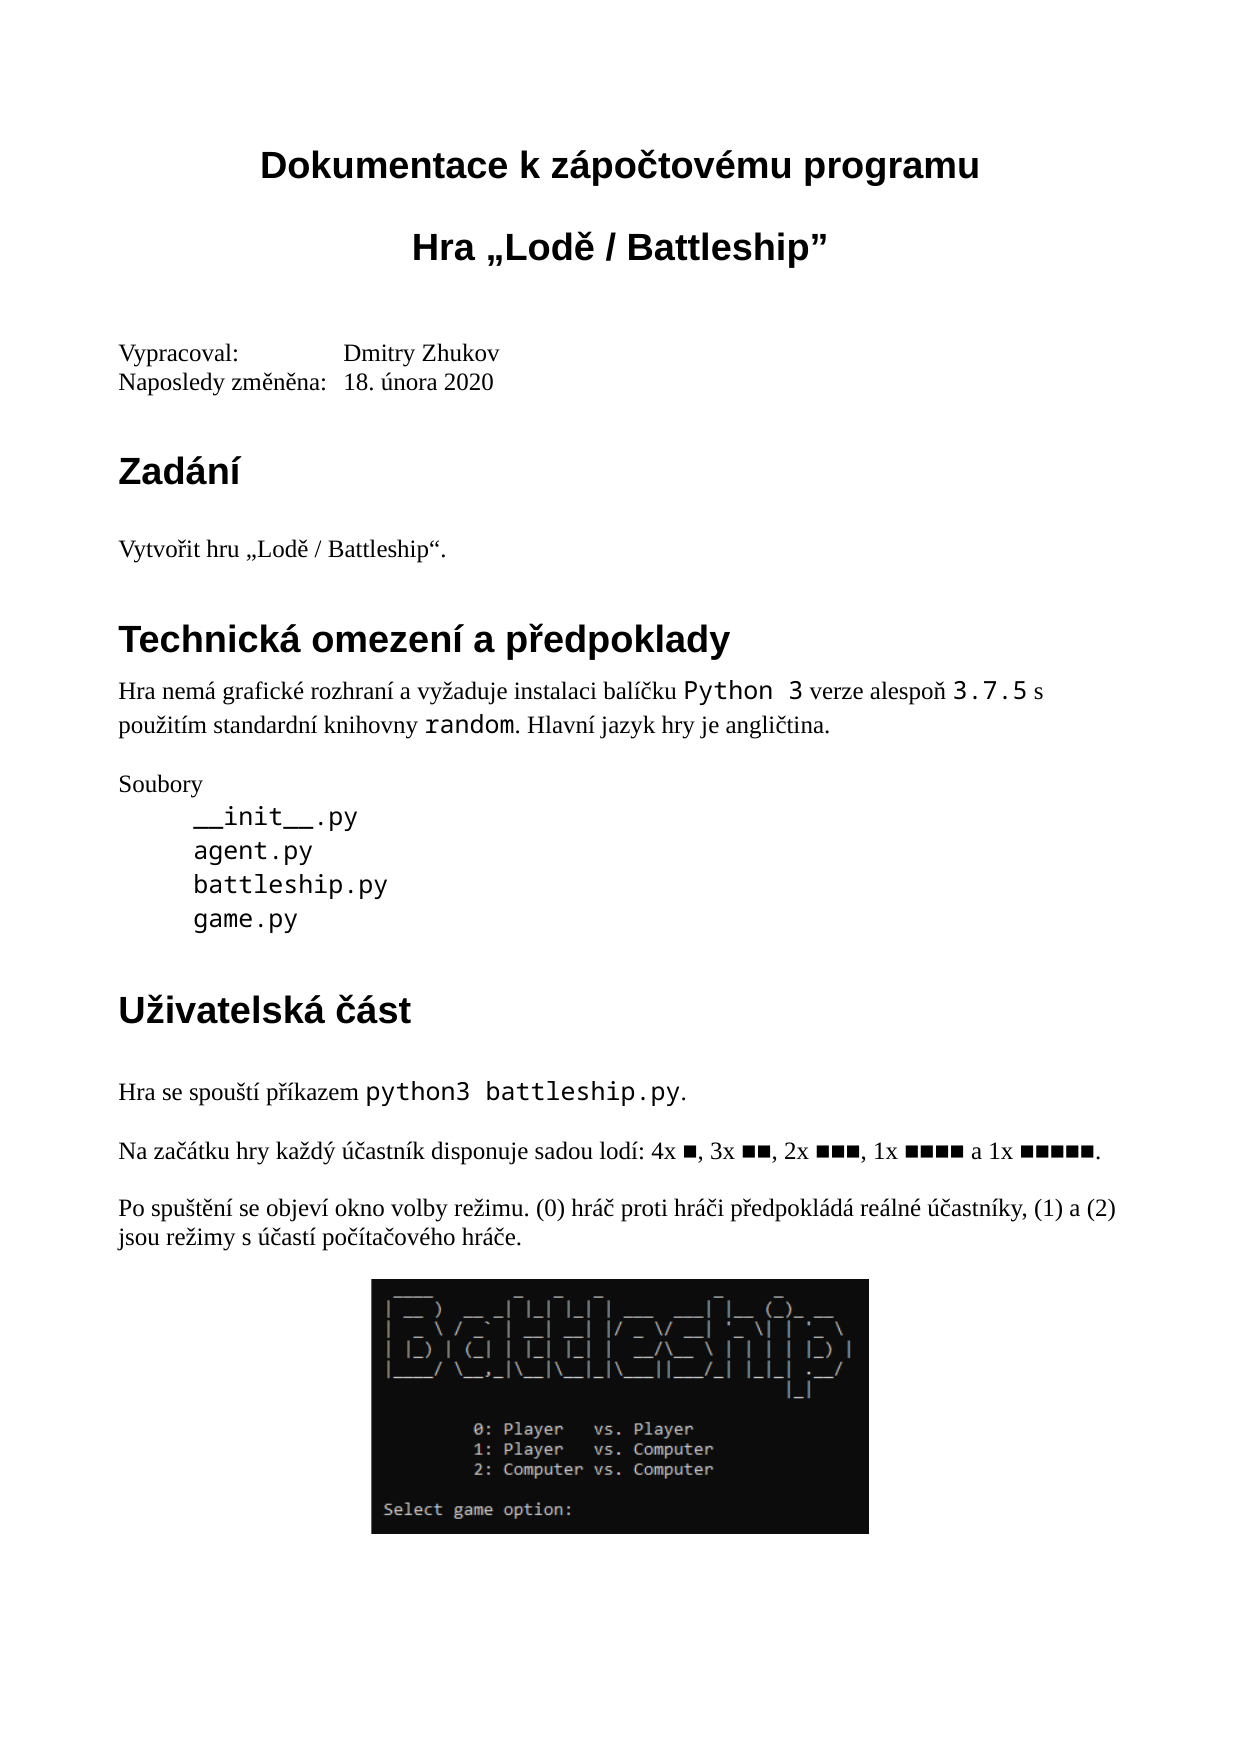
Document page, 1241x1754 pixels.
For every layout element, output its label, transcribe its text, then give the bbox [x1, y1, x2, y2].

subtitle Uživatelská část [118, 988, 1122, 1032]
subtitle Technická omezení a předpoklady [118, 617, 1122, 660]
text Vypracoval: Dmitry Zhukov [118, 338, 1122, 367]
text Soubory [118, 769, 1122, 798]
text __init__.py [118, 798, 1122, 832]
text Na začátku hry každý účastník disponuje sadou lodí: 4x ■, 3x ■■, 2x ■■■, 1x ■■■■ a 1x ■■■■■. [118, 1136, 1122, 1165]
subtitle Dokumentace k zápočtovému programu [118, 143, 1122, 187]
text game.py [118, 901, 1122, 934]
text Po spuštění se objeví okno volby režimu. (0) hráč proti hráči předpokládá reálné účastníky, (1) a (2) jsou režimy s účastí počítačového hráče. [118, 1193, 1122, 1251]
subtitle Zadání [118, 449, 1122, 493]
text agent.py [118, 832, 1122, 866]
subtitle Hra „Lodě / Battleship” [118, 224, 1122, 268]
text Hra nemá grafické rozhraní a vyžaduje instalaci balíčku Python 3 verze alespoň 3.7.5 s použitím standardní knihovny random. Hlavní jazyk hry je angličtina. [118, 673, 1122, 741]
text battleship.py [118, 866, 1122, 901]
text Vytvořit hru „Lodě / Battleship“. [118, 534, 1122, 563]
text Hra se spouští příkazem python3 battleship.py. [118, 1073, 1122, 1107]
text Naposledy změněna: 18. února 2020 [118, 367, 1122, 395]
picture [371, 1279, 869, 1534]
